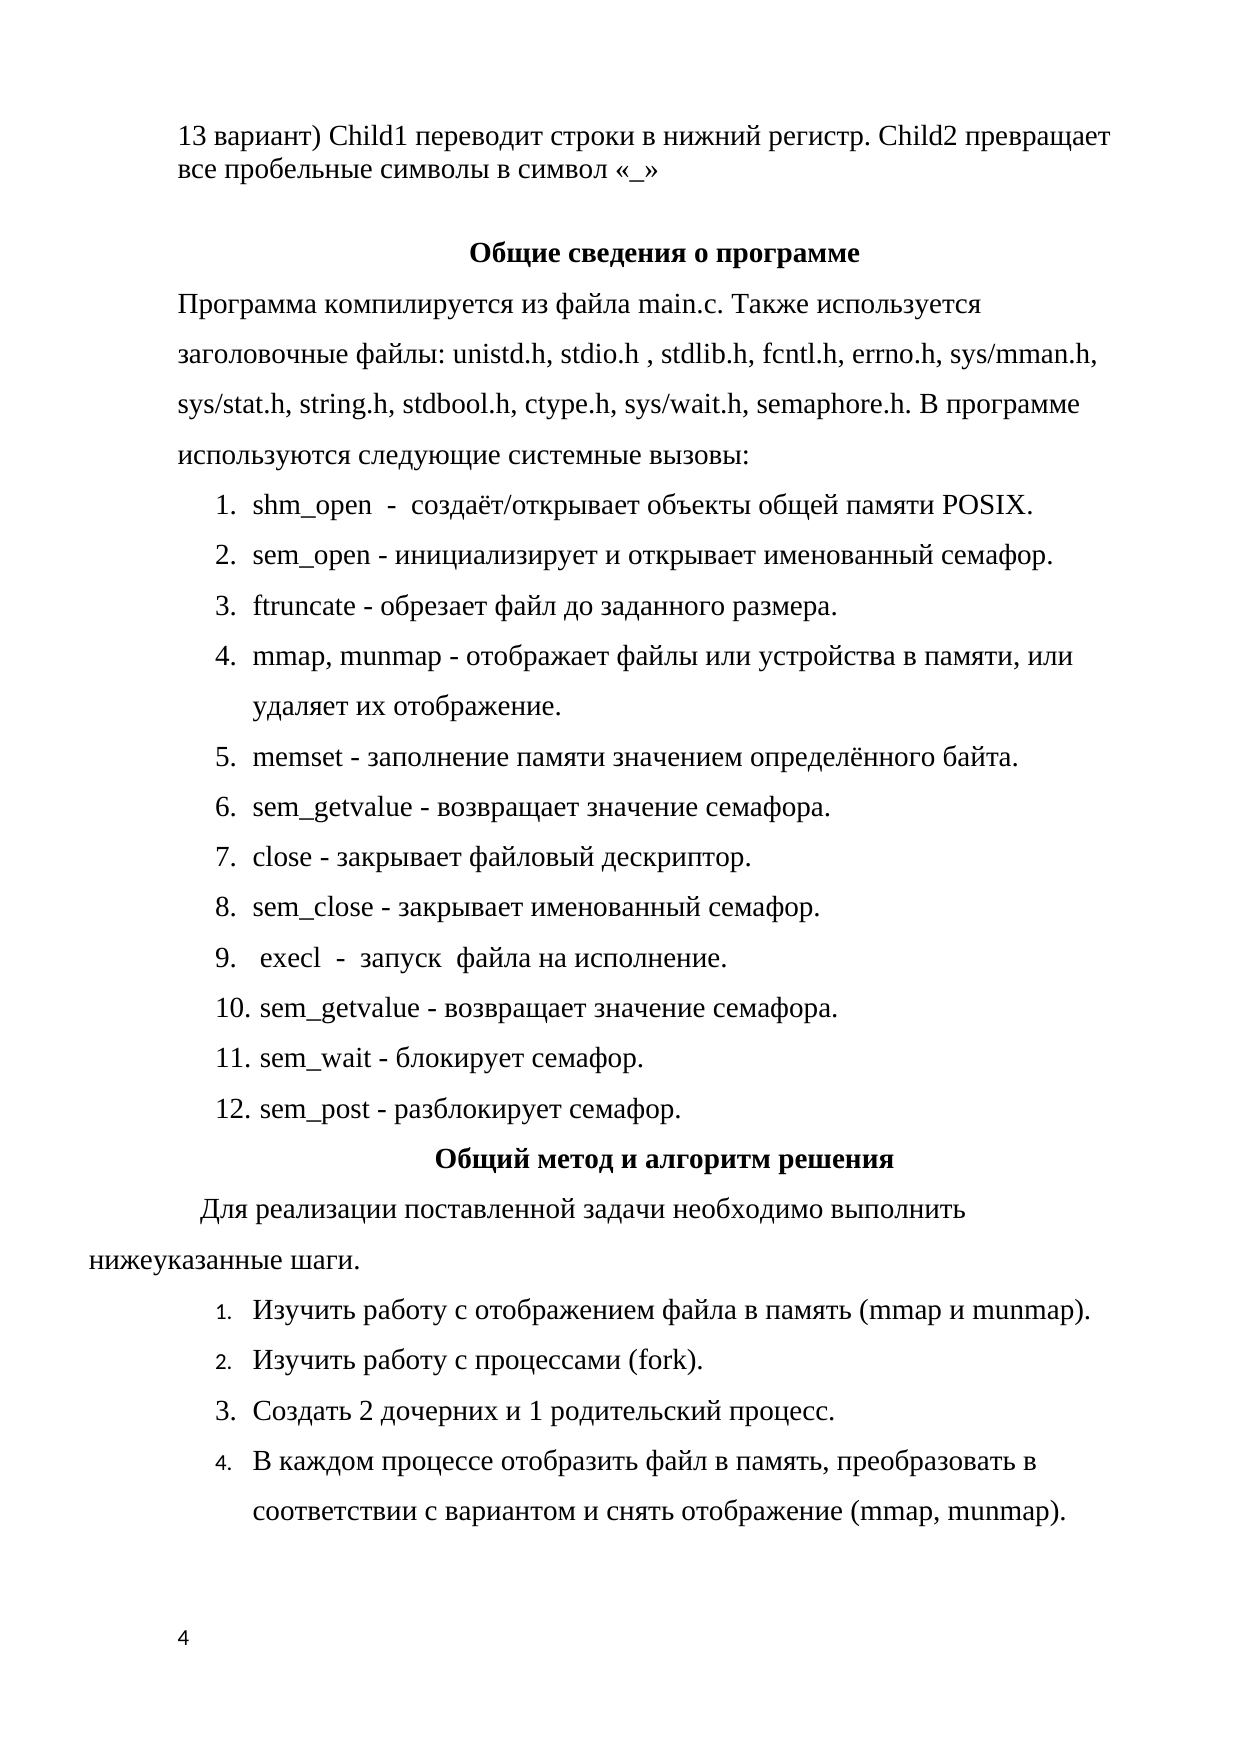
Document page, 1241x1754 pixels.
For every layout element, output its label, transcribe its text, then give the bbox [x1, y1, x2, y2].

list sem_close - закрывает именованный семафор. [215, 889, 1152, 923]
text 13 вариант) Child1 переводит строки в нижний регистр. Child2 превращает все пробельные символы в символ «_» [177, 118, 1152, 185]
list sem_getvalue - возвращает значение семафора. [215, 789, 1152, 822]
text Общие сведения о программе [177, 236, 1152, 269]
list ftruncate - обрезает файл до заданного размера. [215, 588, 1152, 621]
list close - закрывает файловый дескриптор. [215, 839, 1152, 873]
list execl - запуск файла на исполнение. [215, 940, 1152, 973]
list Создать 2 дочерних и 1 родительский процесс. [215, 1393, 1152, 1426]
list sem_wait - блокирует семафор. [215, 1041, 1152, 1074]
list shm_open - создаёт/открывает объекты общей памяти POSIX. [215, 487, 1152, 521]
list sem_getvalue - возвращает значение семафора. [215, 990, 1152, 1024]
list В каждом процессе отобразить файл в память, преобразовать в соответствии с вариантом и снять отображение (mmap, munmap). [215, 1443, 1152, 1527]
list Изучить работу с отображением файла в память (mmap и munmap). [215, 1292, 1152, 1326]
list mmap, munmap - отображает файлы или устройства в памяти, или удаляет их отображение. [215, 638, 1152, 722]
list Изучить работу с процессами (fork). [215, 1342, 1152, 1376]
text Для реализации поставленной задачи необходимо выполнить нижеуказанные шаги. [88, 1191, 1152, 1275]
list sem_post - разблокирует семафор. [215, 1091, 1152, 1124]
list memset - заполнение памяти значением определённого байта. [215, 739, 1152, 772]
text Программа компилируется из файла main.c. Также используется заголовочные файлы: unistd.h, stdio.h , stdlib.h, fcntl.h, errno.h, sys/mman.h, sys/stat.h, string.h, stdbool.h, ctype.h, sys/wait.h, semaphore.h. В программе используются следующие системные вызовы: [177, 286, 1152, 470]
list sem_open - инициализирует и открывает именованный семафор. [215, 537, 1152, 571]
text Общий метод и алгоритм решения [177, 1141, 1152, 1175]
